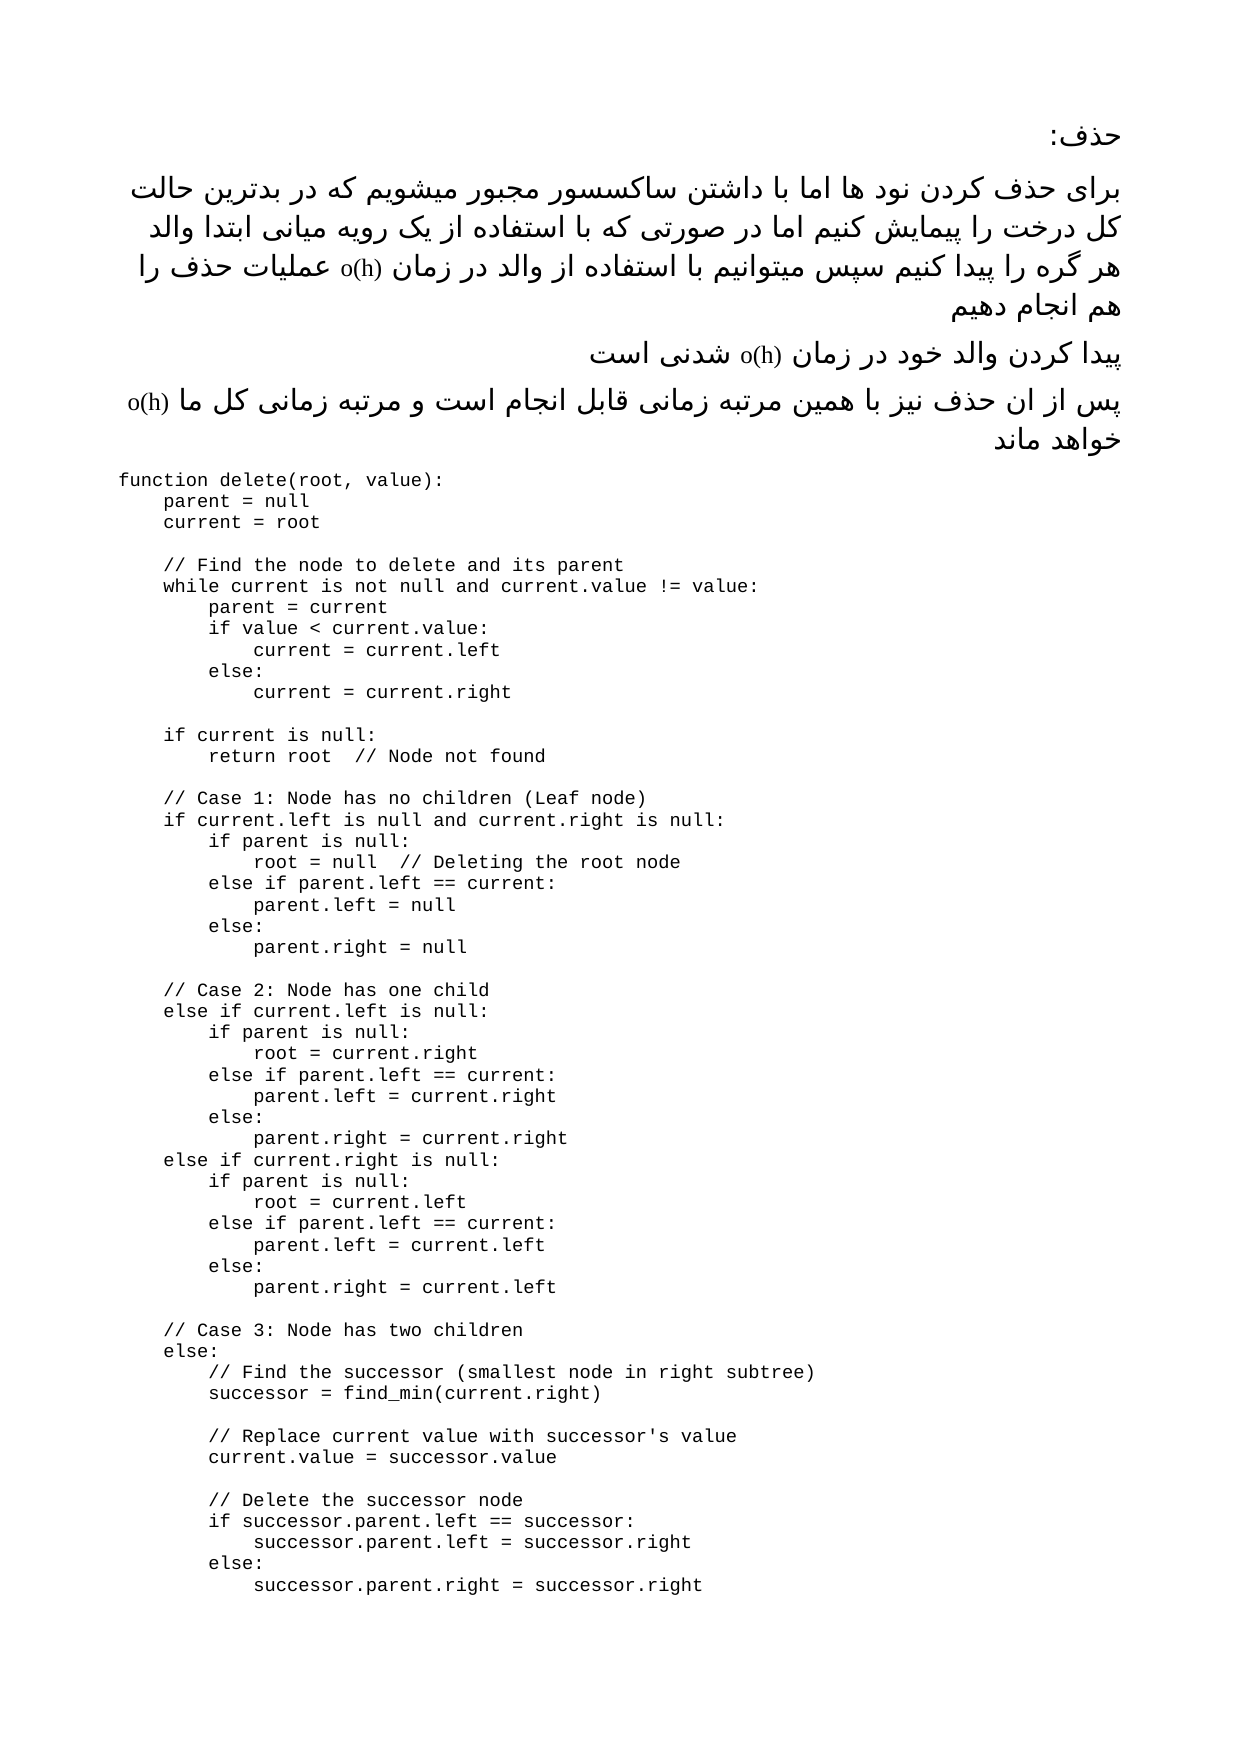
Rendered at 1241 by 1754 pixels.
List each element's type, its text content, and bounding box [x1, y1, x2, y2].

text current = current.right [118, 683, 1122, 704]
text // Case 2: Node has one child [118, 980, 1122, 1002]
text // Case 3: Node has two children [118, 1320, 1122, 1342]
text current = current.left [118, 640, 1122, 662]
text if value < current.value: [118, 619, 1122, 640]
text برای حذف کردن نود ها اما با داشتن ساکسسور مجبور میشویم که در بدترین حالت کل درخت را پیمایش کنیم اما در صورتی که با استفاده از یک رویه میانی ابتدا والد هر گره را پیدا کنیم سپس میتوانیم با استفاده از والد در زمان o(h) عملیات حذف را هم انجام دهیم [118, 172, 1122, 322]
text parent.left = null [118, 895, 1122, 917]
text if parent is null: [118, 1023, 1122, 1044]
text // Replace current value with successor's value [118, 1427, 1122, 1448]
text else: [118, 1342, 1122, 1363]
text else: [118, 1554, 1122, 1575]
text if current.left is null and current.right is null: [118, 810, 1122, 832]
text parent.left = current.left [118, 1235, 1122, 1257]
text // Find the node to delete and its parent [118, 555, 1122, 577]
text else: [118, 1257, 1122, 1278]
text else if parent.left == current: [118, 874, 1122, 895]
text parent.right = current.left [118, 1278, 1122, 1299]
text حذف: [118, 118, 1122, 152]
text else if parent.left == current: [118, 1065, 1122, 1087]
text if current is null: [118, 725, 1122, 747]
text root = current.right [118, 1044, 1122, 1065]
text successor.parent.right = successor.right [118, 1575, 1122, 1597]
text else: [118, 917, 1122, 938]
text if parent is null: [118, 1172, 1122, 1193]
text parent.right = current.right [118, 1129, 1122, 1150]
text پیدا کردن والد خود در زمان o(h) شدنی است [118, 336, 1122, 370]
text root = null // Deleting the root node [118, 853, 1122, 874]
text parent.right = null [118, 938, 1122, 959]
text root = current.left [118, 1193, 1122, 1214]
text parent.left = current.right [118, 1087, 1122, 1108]
text return root // Node not found [118, 747, 1122, 768]
text // Delete the successor node [118, 1490, 1122, 1512]
text پس از ان حذف نیز با همین مرتبه زمانی قابل انجام است و مرتبه زمانی کل ما o(h) خواهد ماند [118, 384, 1122, 457]
text parent = null [118, 492, 1122, 513]
text successor = find_min(current.right) [118, 1384, 1122, 1405]
text while current is not null and current.value != value: [118, 577, 1122, 598]
text current = root [118, 513, 1122, 534]
text else: [118, 1108, 1122, 1129]
text else if parent.left == current: [118, 1214, 1122, 1235]
text current.value = successor.value [118, 1448, 1122, 1469]
text else if current.left is null: [118, 1002, 1122, 1023]
text function delete(root, value): [118, 470, 1122, 492]
text else: [118, 662, 1122, 683]
text if successor.parent.left == successor: [118, 1512, 1122, 1533]
text successor.parent.left = successor.right [118, 1533, 1122, 1554]
text parent = current [118, 598, 1122, 619]
text if parent is null: [118, 832, 1122, 853]
text else if current.right is null: [118, 1150, 1122, 1172]
text // Find the successor (smallest node in right subtree) [118, 1363, 1122, 1384]
text // Case 1: Node has no children (Leaf node) [118, 789, 1122, 810]
